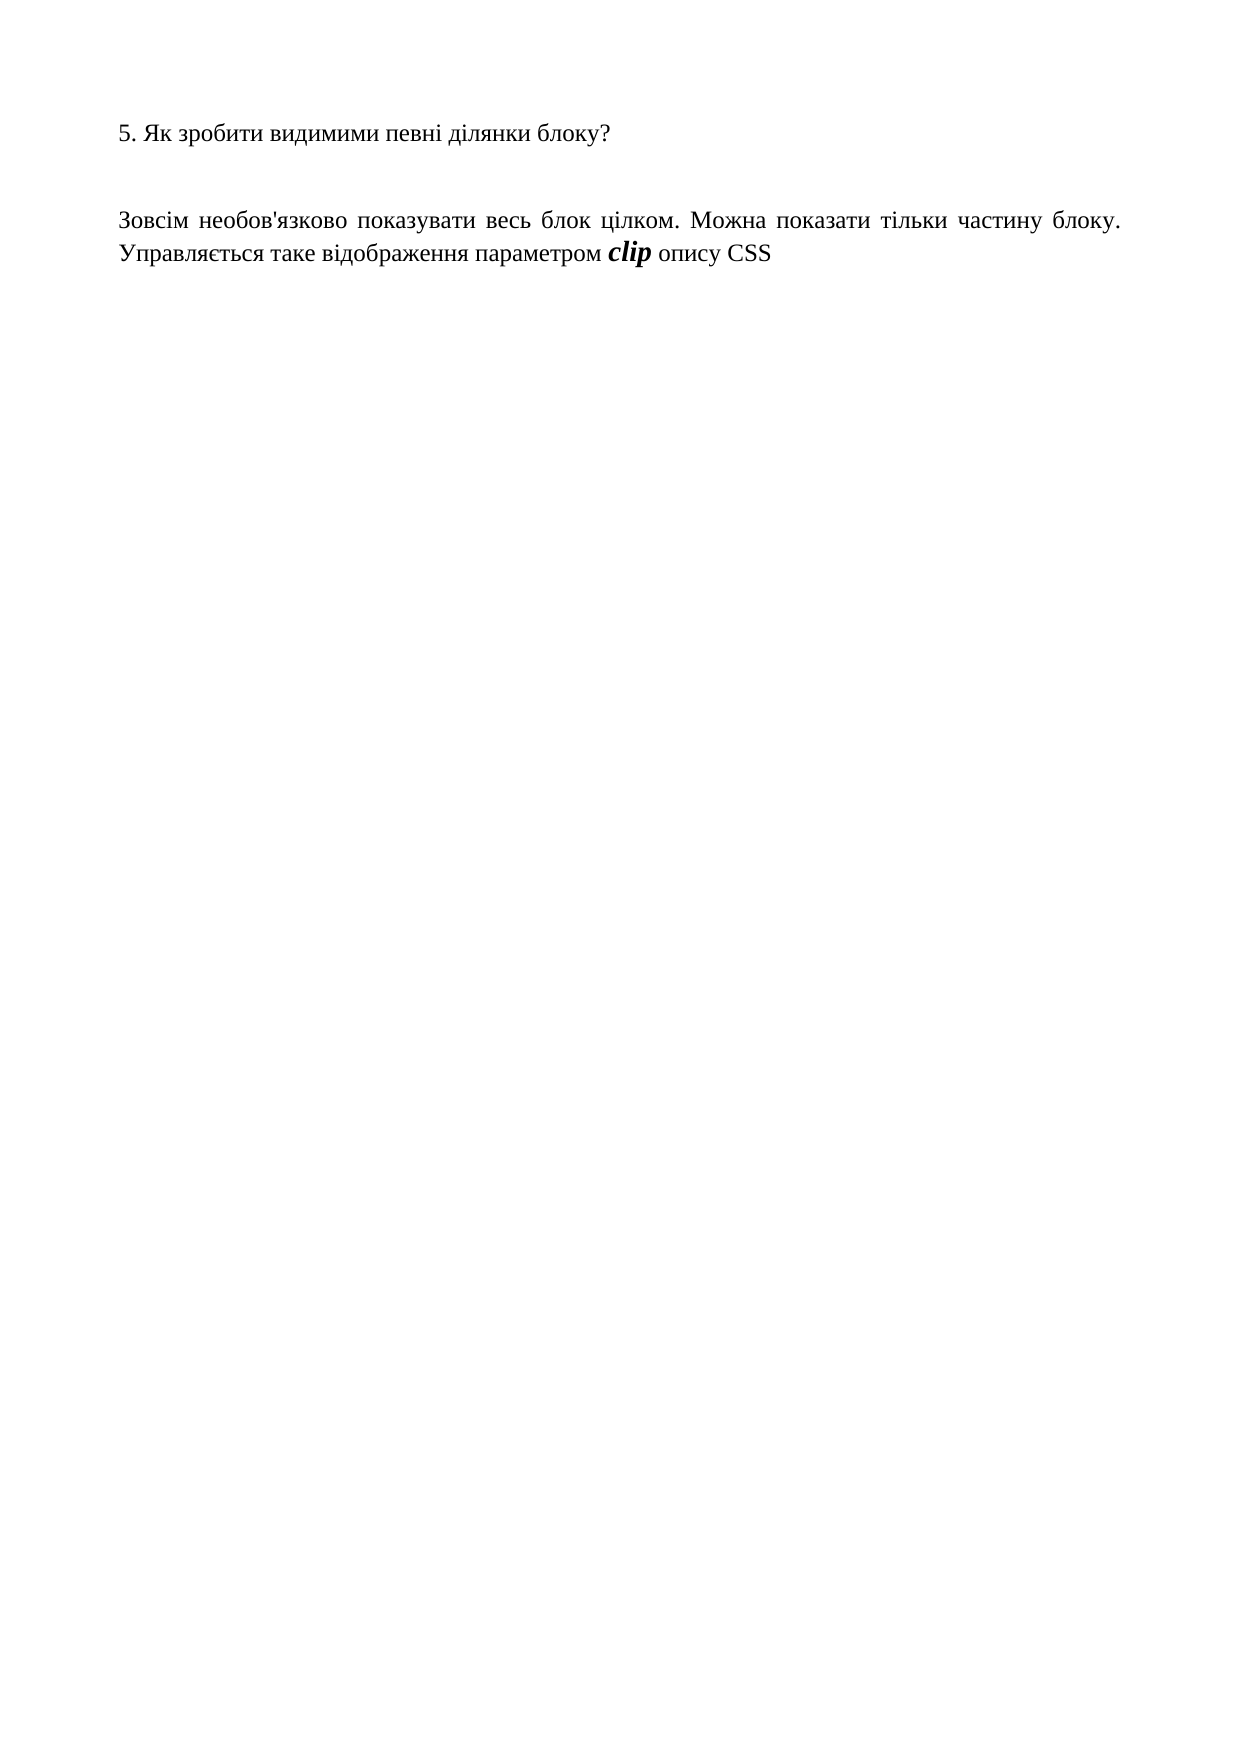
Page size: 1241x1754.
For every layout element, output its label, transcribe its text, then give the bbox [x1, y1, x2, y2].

text Зовсім необов'язково показувати весь блок цілком. Можна показати тільки частину блоку. Управляється таке відображення параметром clip опису CSS [118, 205, 1122, 267]
text 5. Як зробити видимими певні ділянки блоку? [118, 118, 1122, 147]
